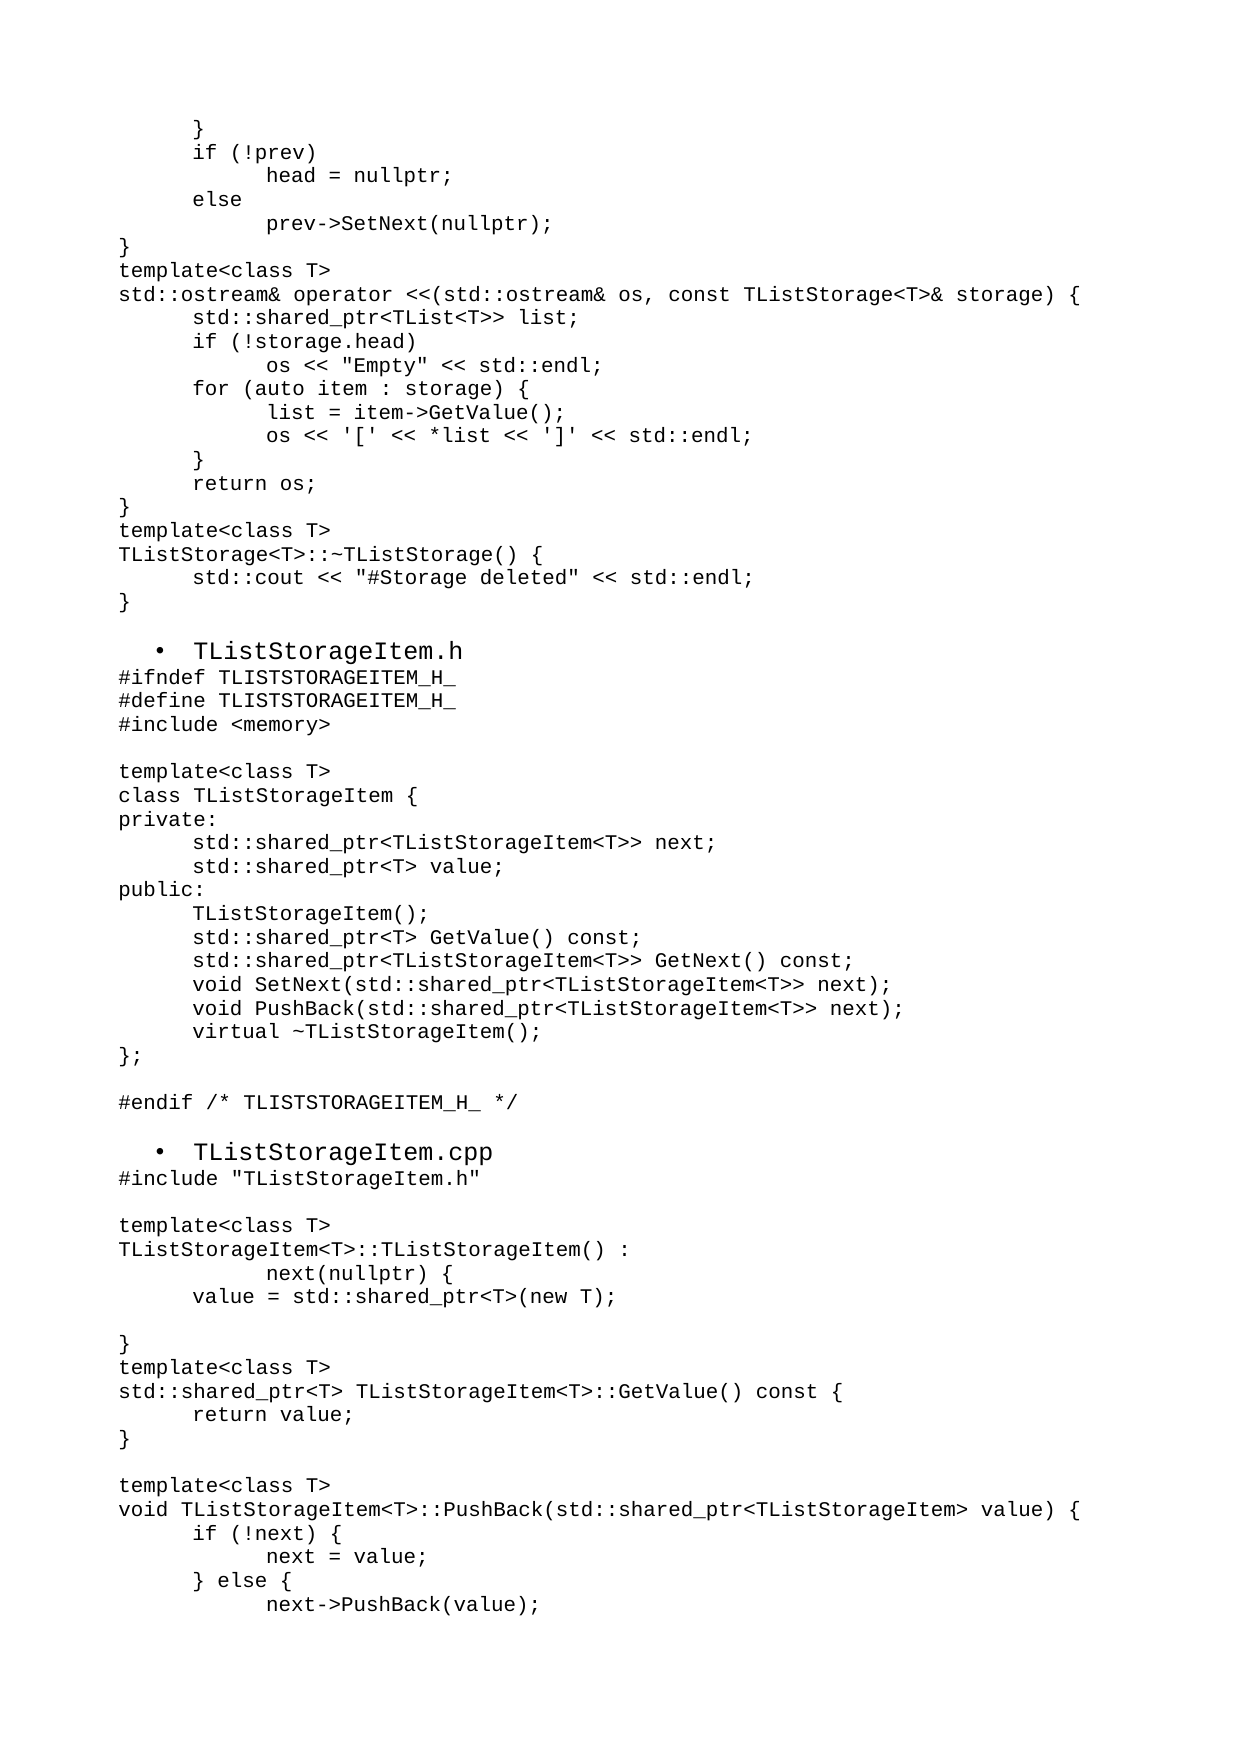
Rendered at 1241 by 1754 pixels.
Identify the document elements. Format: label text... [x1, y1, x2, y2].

text prev->SetNext(nullptr); [118, 213, 1122, 236]
text } [118, 496, 1122, 520]
text void SetNext(std::shared_ptr<TListStorageItem<T>> next); [118, 974, 1122, 998]
text } [118, 1428, 1122, 1452]
text TListStorage<T>::~TListStorage() { [118, 544, 1122, 567]
text if (!storage.head) [118, 331, 1122, 354]
text template<class T> [118, 1475, 1122, 1499]
text std::shared_ptr<T> value; [118, 856, 1122, 879]
text std::shared_ptr<T> TListStorageItem<T>::GetValue() const { [118, 1381, 1122, 1404]
text std::shared_ptr<TListStorageItem<T>> GetNext() const; [118, 950, 1122, 974]
text } [118, 449, 1122, 473]
text } else { [118, 1570, 1122, 1593]
text else [118, 189, 1122, 213]
text head = nullptr; [118, 165, 1122, 189]
text next = value; [118, 1546, 1122, 1570]
text template<class T> [118, 1357, 1122, 1381]
text std::shared_ptr<T> GetValue() const; [118, 927, 1122, 950]
text public: [118, 879, 1122, 903]
text #include <memory> [118, 714, 1122, 738]
text template<class T> [118, 520, 1122, 544]
text next->PushBack(value); [118, 1593, 1122, 1617]
text TListStorageItem(); [118, 903, 1122, 927]
text TListStorageItem<T>::TListStorageItem() : [118, 1239, 1122, 1262]
text value = std::shared_ptr<T>(new T); [118, 1286, 1122, 1310]
text std::ostream& operator <<(std::ostream& os, const TListStorage<T>& storage) { [118, 284, 1122, 307]
text #ifndef TLISTSTORAGEITEM_H_ [118, 667, 1122, 690]
text } [118, 236, 1122, 260]
text template<class T> [118, 1215, 1122, 1239]
text if (!prev) [118, 142, 1122, 165]
text std::shared_ptr<TListStorageItem<T>> next; [118, 832, 1122, 856]
text #define TLISTSTORAGEITEM_H_ [118, 690, 1122, 714]
text std::shared_ptr<TList<T>> list; [118, 307, 1122, 331]
text } [118, 118, 1122, 142]
text os << "Empty" << std::endl; [118, 354, 1122, 378]
text #include "TListStorageItem.h" [118, 1168, 1122, 1192]
text virtual ~TListStorageItem(); [118, 1021, 1122, 1045]
text return os; [118, 473, 1122, 496]
text os << '[' << *list << ']' << std::endl; [118, 426, 1122, 449]
text #endif /* TLISTSTORAGEITEM_H_ */ [118, 1092, 1122, 1116]
text return value; [118, 1404, 1122, 1428]
text class TListStorageItem { [118, 785, 1122, 808]
text next(nullptr) { [118, 1262, 1122, 1286]
text template<class T> [118, 260, 1122, 284]
text void TListStorageItem<T>::PushBack(std::shared_ptr<TListStorageItem> value) { [118, 1499, 1122, 1523]
text template<class T> [118, 761, 1122, 785]
text }; [118, 1045, 1122, 1069]
text if (!next) { [118, 1523, 1122, 1546]
text private: [118, 808, 1122, 832]
text } [118, 591, 1122, 615]
text } [118, 1333, 1122, 1357]
text list = item->GetValue(); [118, 402, 1122, 426]
list TListStorageItem.h [156, 638, 1122, 667]
text void PushBack(std::shared_ptr<TListStorageItem<T>> next); [118, 998, 1122, 1021]
list TListStorageItem.cpp [156, 1139, 1122, 1168]
text for (auto item : storage) { [118, 378, 1122, 402]
text std::cout << "#Storage deleted" << std::endl; [118, 567, 1122, 591]
